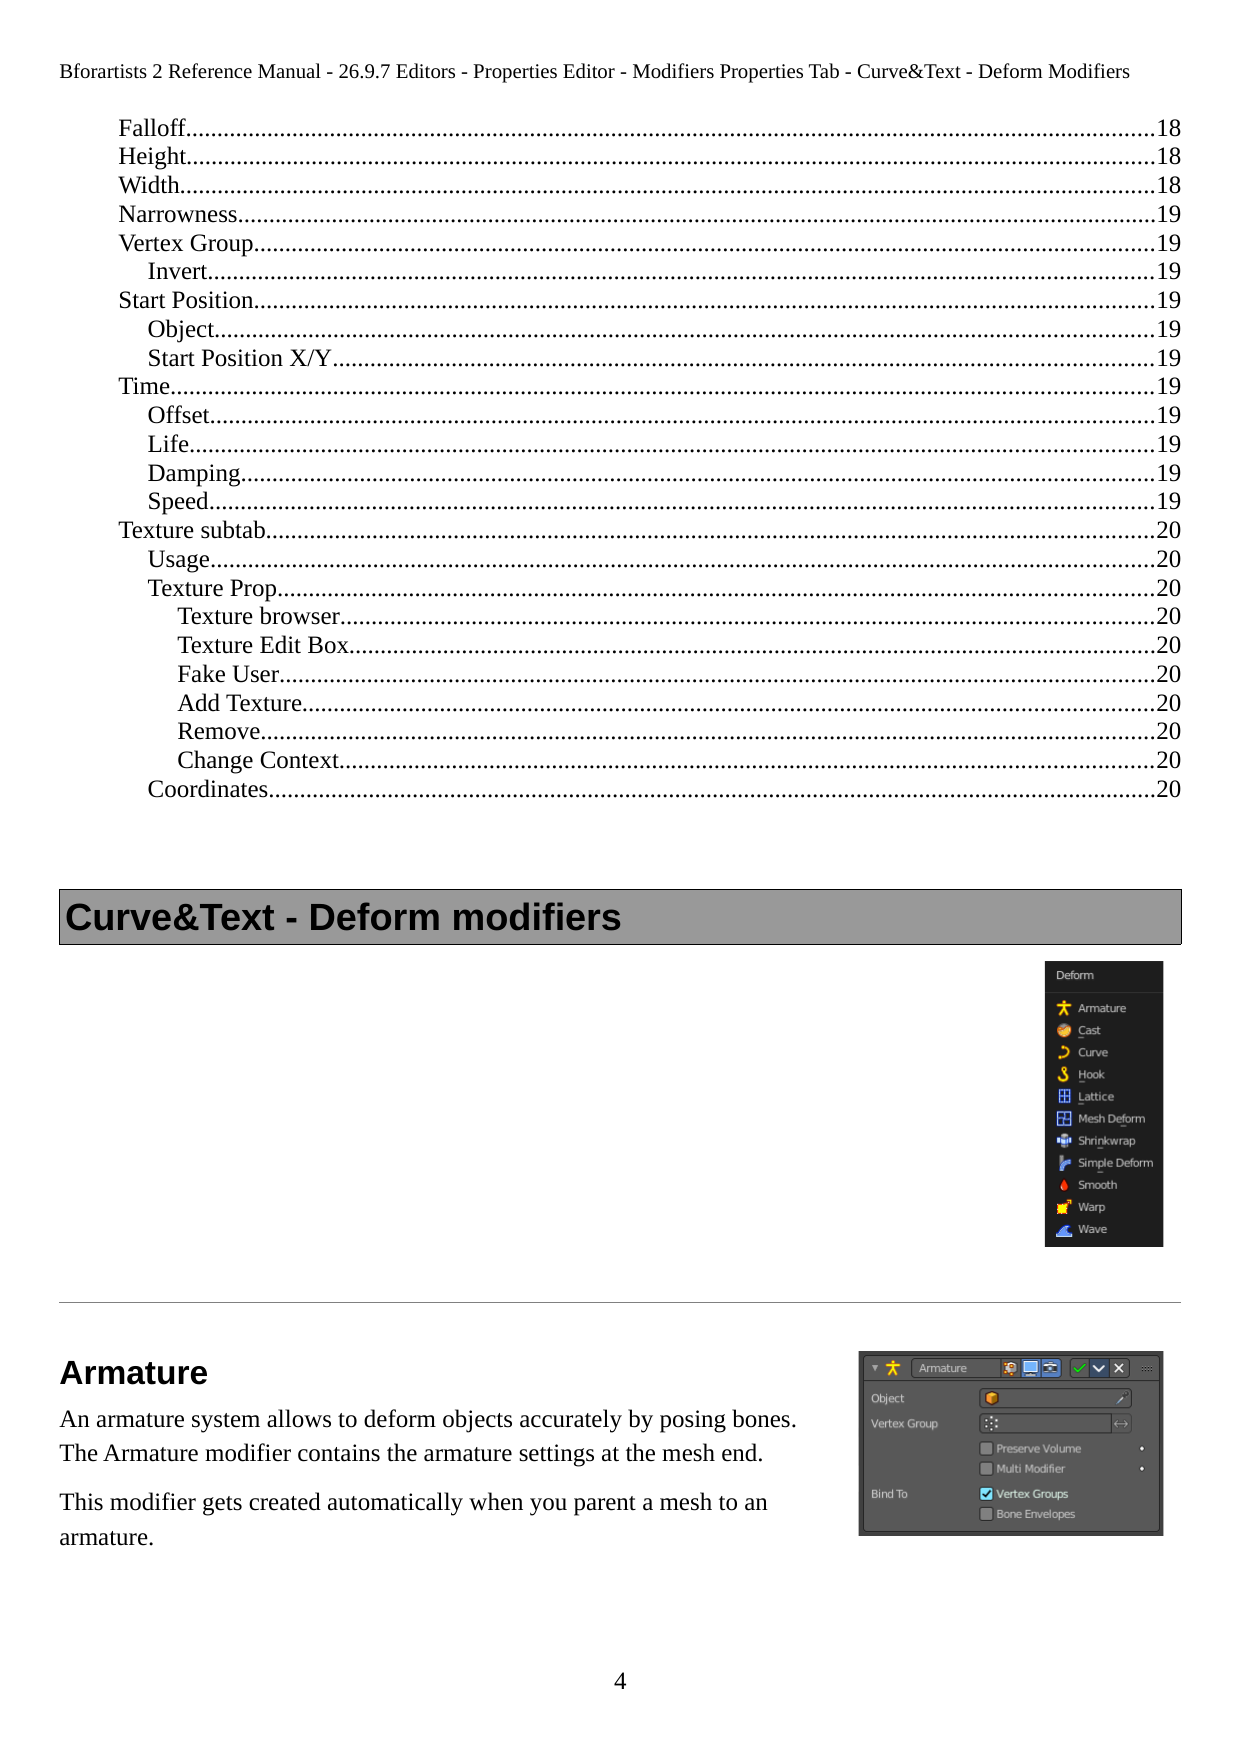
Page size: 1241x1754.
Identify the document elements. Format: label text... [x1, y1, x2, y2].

text Add Texture 20 [177, 688, 1181, 716]
text Texture browser 20 [177, 601, 1181, 630]
text Usage 20 [147, 544, 1181, 573]
text Start Position X/Y 19 [147, 343, 1181, 371]
text Invert 19 [147, 256, 1181, 285]
text Offset 19 [147, 400, 1181, 429]
text An armature system allows to deform objects accurately by posing bones. The Armature modifier contains the armature settings at the mesh end. [59, 1404, 858, 1467]
subtitle [1164, 1353, 1181, 1391]
text Narrowness 19 [118, 199, 1181, 228]
subtitle Armature [59, 1353, 858, 1391]
text Object 19 [147, 314, 1181, 343]
text Speed 19 [147, 486, 1181, 515]
text Texture Prop 20 [147, 573, 1181, 601]
text Texture subtab 20 [118, 515, 1181, 544]
text Start Position 19 [118, 285, 1181, 314]
text This modifier gets created automatically when you parent a mesh to an armature. [59, 1487, 1181, 1551]
picture [1044, 961, 1164, 1247]
text Vertex Group 19 [118, 228, 1181, 256]
text Falloff 18 [118, 113, 1181, 141]
text Life 19 [147, 429, 1181, 458]
text Change Context 20 [177, 745, 1181, 774]
text Width 18 [118, 170, 1181, 199]
text Coordinates 20 [147, 774, 1181, 803]
text Remove 20 [177, 716, 1181, 745]
table_header Curve&Text - Deform modifiers [60, 890, 1181, 944]
text Texture Edit Box 20 [177, 630, 1181, 659]
picture [858, 1351, 1164, 1536]
text Damping 19 [147, 458, 1181, 486]
text Fake User 20 [177, 659, 1181, 688]
text Height 18 [118, 141, 1181, 170]
text Time 19 [118, 371, 1181, 400]
